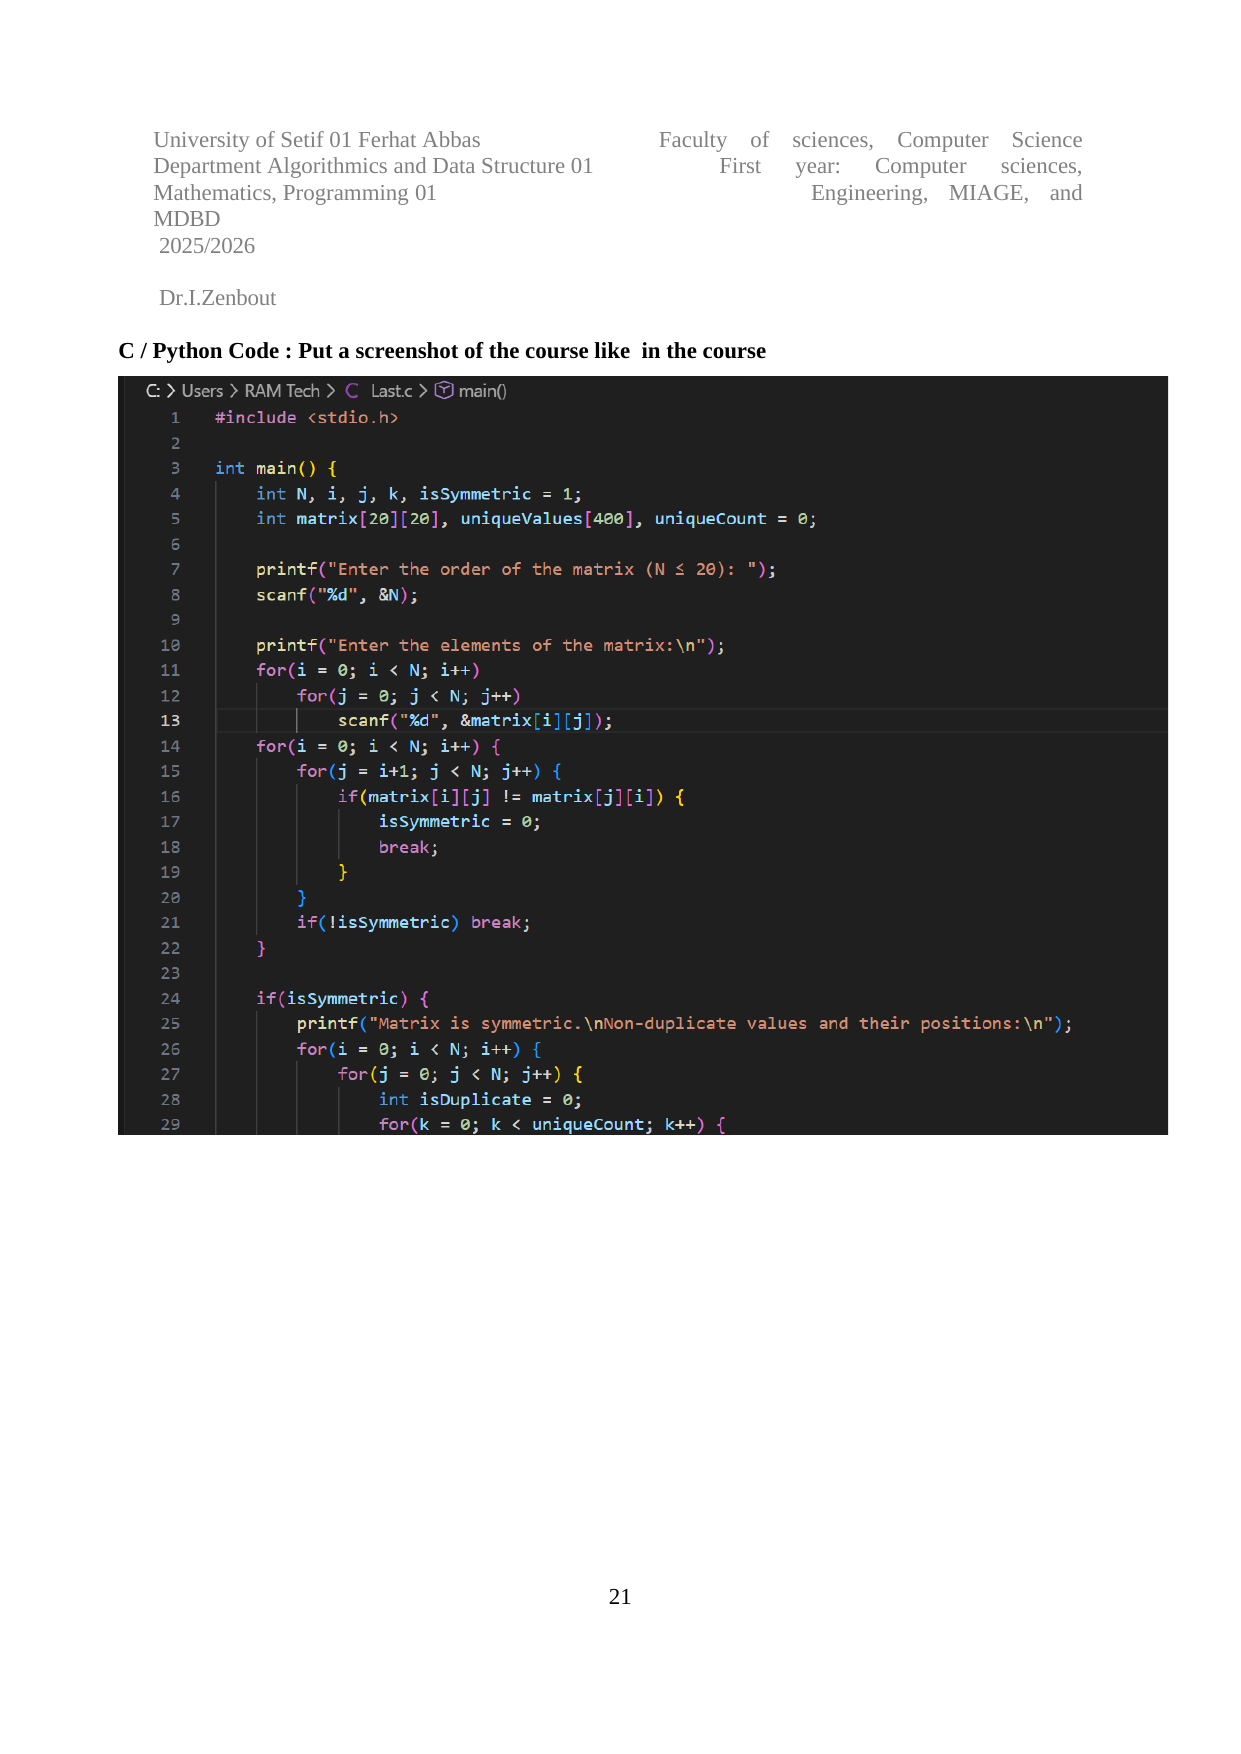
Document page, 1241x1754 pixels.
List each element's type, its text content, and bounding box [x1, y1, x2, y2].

text [118, 1135, 1026, 1583]
picture [118, 376, 1169, 1135]
text C / Python Code : Put a screenshot of the course like in the course [118, 337, 1026, 376]
